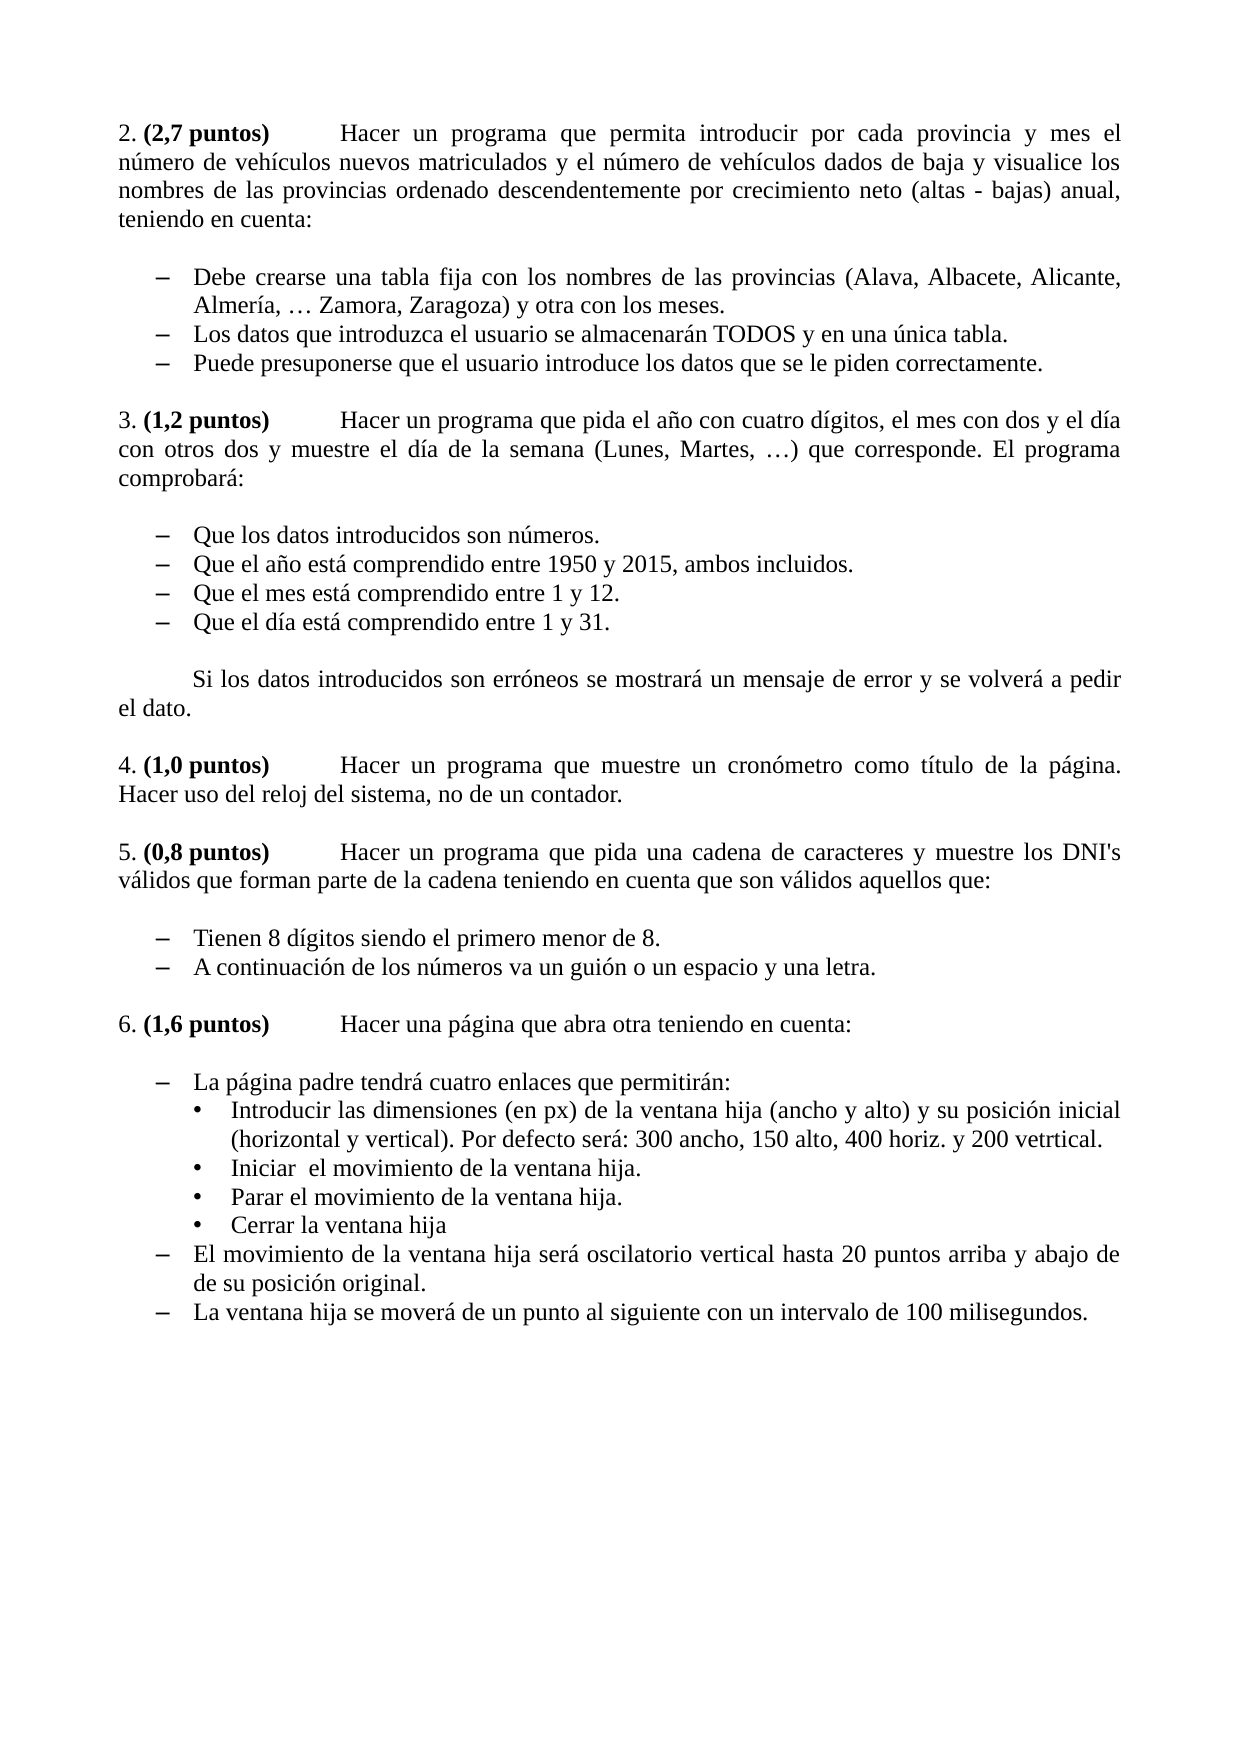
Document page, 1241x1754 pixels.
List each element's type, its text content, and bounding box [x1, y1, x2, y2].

text 4. (1,0 puntos) Hacer un programa que muestre un cronómetro como título de la página. Hacer uso del reloj del sistema, no de un contador. [118, 751, 1122, 808]
text 2. (2,7 puntos) Hacer un programa que permita introducir por cada provincia y mes el número de vehículos nuevos matriculados y el número de vehículos dados de baja y visualice los nombres de las provincias ordenado descendentemente por crecimiento neto (altas - bajas) anual, teniendo en cuenta: [118, 118, 1122, 233]
text Si los datos introducidos son erróneos se mostrará un mensaje de error y se volverá a pedir el dato. [118, 664, 1122, 722]
list Iniciar el movimiento de la ventana hija. [193, 1153, 1122, 1182]
list Que el día está comprendido entre 1 y 31. [156, 607, 1122, 636]
list Cerrar la ventana hija [193, 1211, 1122, 1239]
list La página padre tendrá cuatro enlaces que permitirán: [156, 1067, 1122, 1096]
list Que el año está comprendido entre 1950 y 2015, ambos incluidos. [156, 549, 1122, 578]
list A continuación de los números va un guión o un espacio y una letra. [156, 952, 1122, 981]
list Que los datos introducidos son números. [156, 521, 1122, 549]
list Debe crearse una tabla fija con los nombres de las provincias (Alava, Albacete, Alicante, Almería, … Zamora, Zaragoza) y otra con los meses. [156, 262, 1122, 319]
list Tienen 8 dígitos siendo el primero menor de 8. [156, 923, 1122, 952]
list Que el mes está comprendido entre 1 y 12. [156, 578, 1122, 607]
list Puede presuponerse que el usuario introduce los datos que se le piden correctamente. [156, 348, 1122, 377]
text 5. (0,8 puntos) Hacer un programa que pida una cadena de caracteres y muestre los DNI's válidos que forman parte de la cadena teniendo en cuenta que son válidos aquellos que: [118, 837, 1122, 894]
list La ventana hija se moverá de un punto al siguiente con un intervalo de 100 milisegundos. [156, 1297, 1122, 1326]
list Los datos que introduzca el usuario se almacenarán TODOS y en una única tabla. [156, 319, 1122, 348]
list El movimiento de la ventana hija será oscilatorio vertical hasta 20 puntos arriba y abajo de de su posición original. [156, 1239, 1122, 1297]
text 6. (1,6 puntos) Hacer una página que abra otra teniendo en cuenta: [118, 1009, 1122, 1038]
list Parar el movimiento de la ventana hija. [193, 1182, 1122, 1211]
text 3. (1,2 puntos) Hacer un programa que pida el año con cuatro dígitos, el mes con dos y el día con otros dos y muestre el día de la semana (Lunes, Martes, …) que corresponde. El programa comprobará: [118, 406, 1122, 492]
list Introducir las dimensiones (en px) de la ventana hija (ancho y alto) y su posición inicial (horizontal y vertical). Por defecto será: 300 ancho, 150 alto, 400 horiz. y 200 vetrtical. [193, 1096, 1122, 1153]
